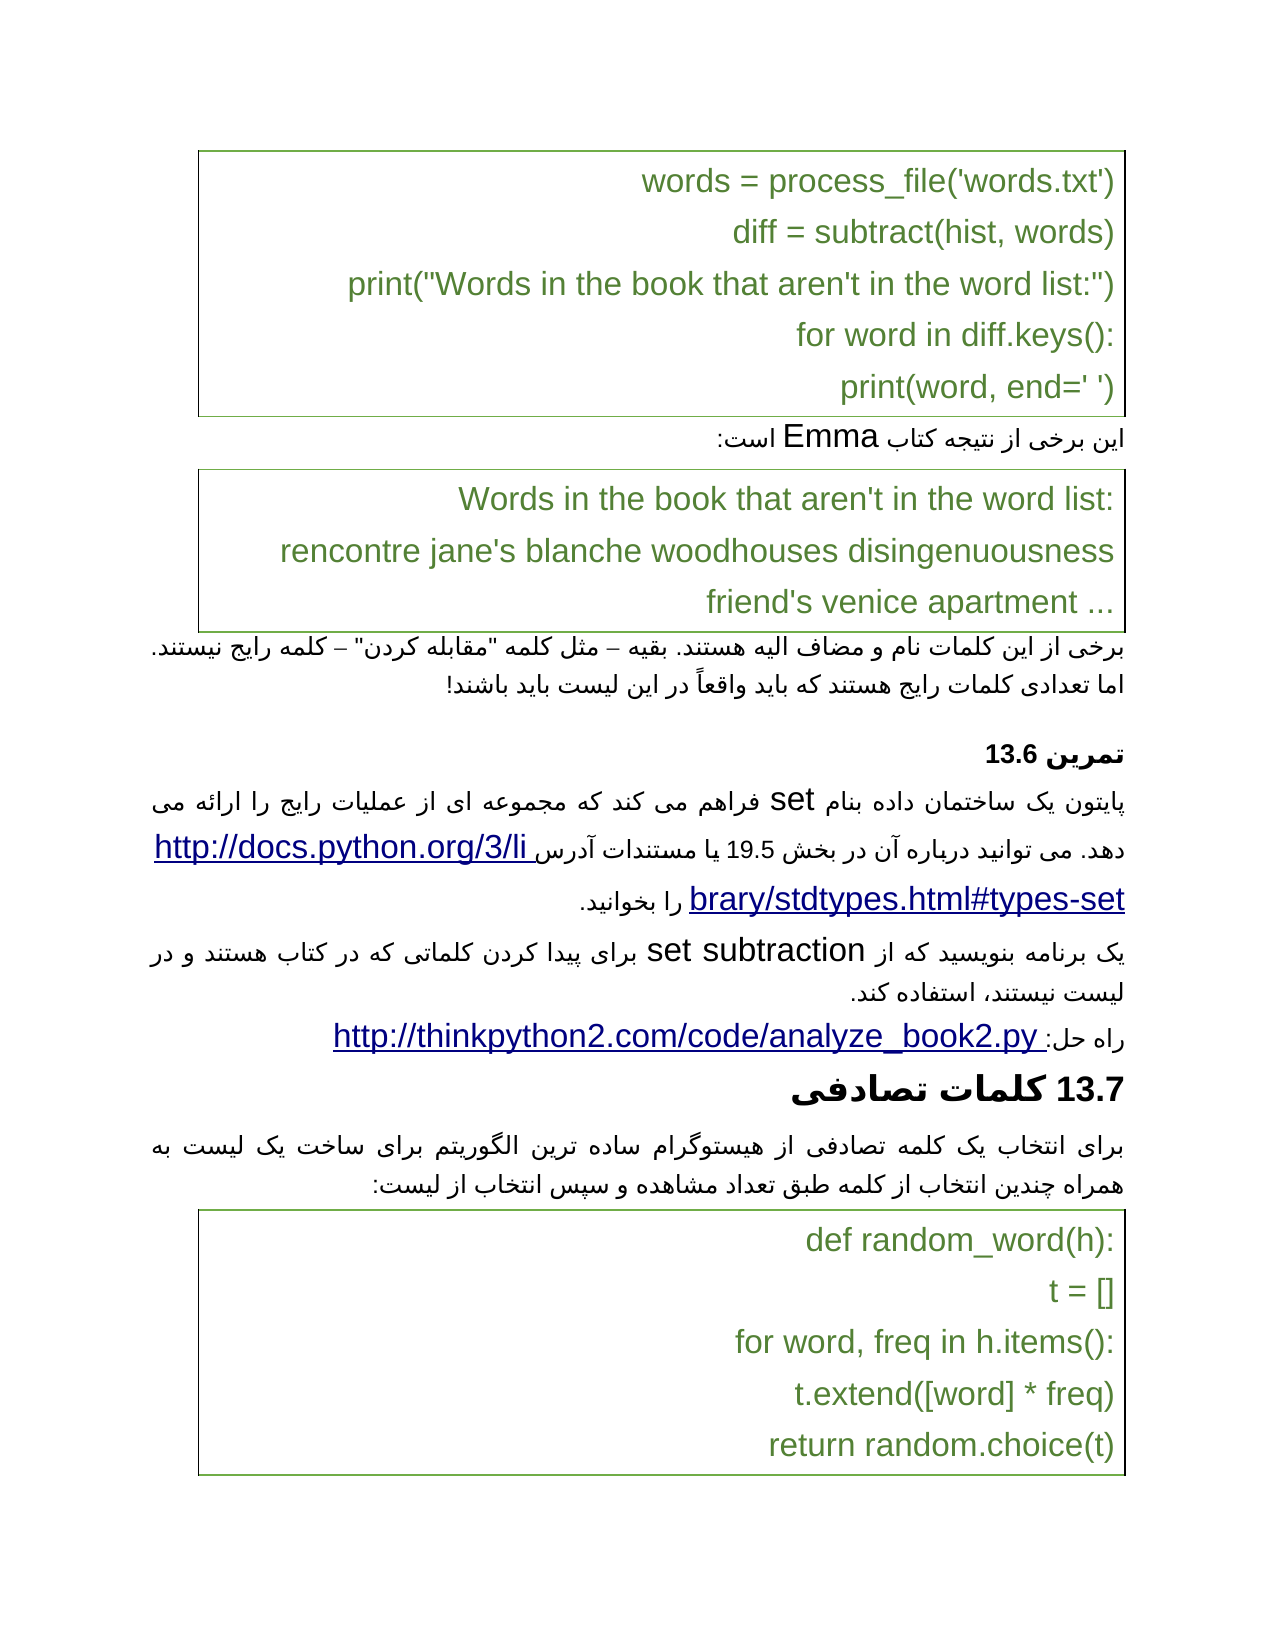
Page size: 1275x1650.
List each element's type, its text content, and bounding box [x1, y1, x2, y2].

text برخی از این کلمات نام و مضاف الیه هستند. بقیه – مثل کلمه "مقابله کردن" – کلمه رایج نیستند. اما تعدادی کلمات رایج هستند که باید واقعاً در این لیست باید باشند! [150, 633, 1125, 699]
subtitle 13.7 کلمات تصادفی [150, 1069, 1125, 1109]
text این برخی از نتیجه کتاب Emma است: [150, 417, 1125, 454]
text یک برنامه بنویسید که از set subtraction برای پیدا کردن کلماتی که در کتاب هستند و در لیست نیستند، استفاده کند. [150, 931, 1125, 1007]
text برای انتخاب یک کلمه تصادفی از هیستوگرام ساده ترین الگوریتم برای ساخت یک لیست به همراه چندین انتخاب از کلمه طبق تعداد مشاهده و سپس انتخاب از لیست: [150, 1132, 1125, 1198]
text پایتون یک ساختمان داده بنام set فراهم می کند که مجموعه ای از عملیات رایج را ارائه می دهد. می توانید درباره آن در بخش 19.5 یا مستندات آدرس http://docs.python.org/3/library/stdtypes.html#types-set را بخوانید. [150, 781, 1125, 917]
table_header words = process_file('words.txt') diff = subtract(hist, words) print("Words in the book that aren't in the word list:") for word in diff.keys(): print(word, end=' ') [199, 152, 1124, 416]
table_header Words in the book that aren't in the word list: rencontre jane's blanche woodhouses disingenuousness friend's venice apartment ... [199, 470, 1124, 631]
table_header def random_word(h): t = [] for word, freq in h.items(): t.extend([word] * freq) return random.choice(t) [199, 1211, 1124, 1474]
subtitle تمرین 13.6 [150, 739, 1125, 769]
text راه حل: http://thinkpython2.com/code/analyze_book2.py [150, 1018, 1125, 1055]
